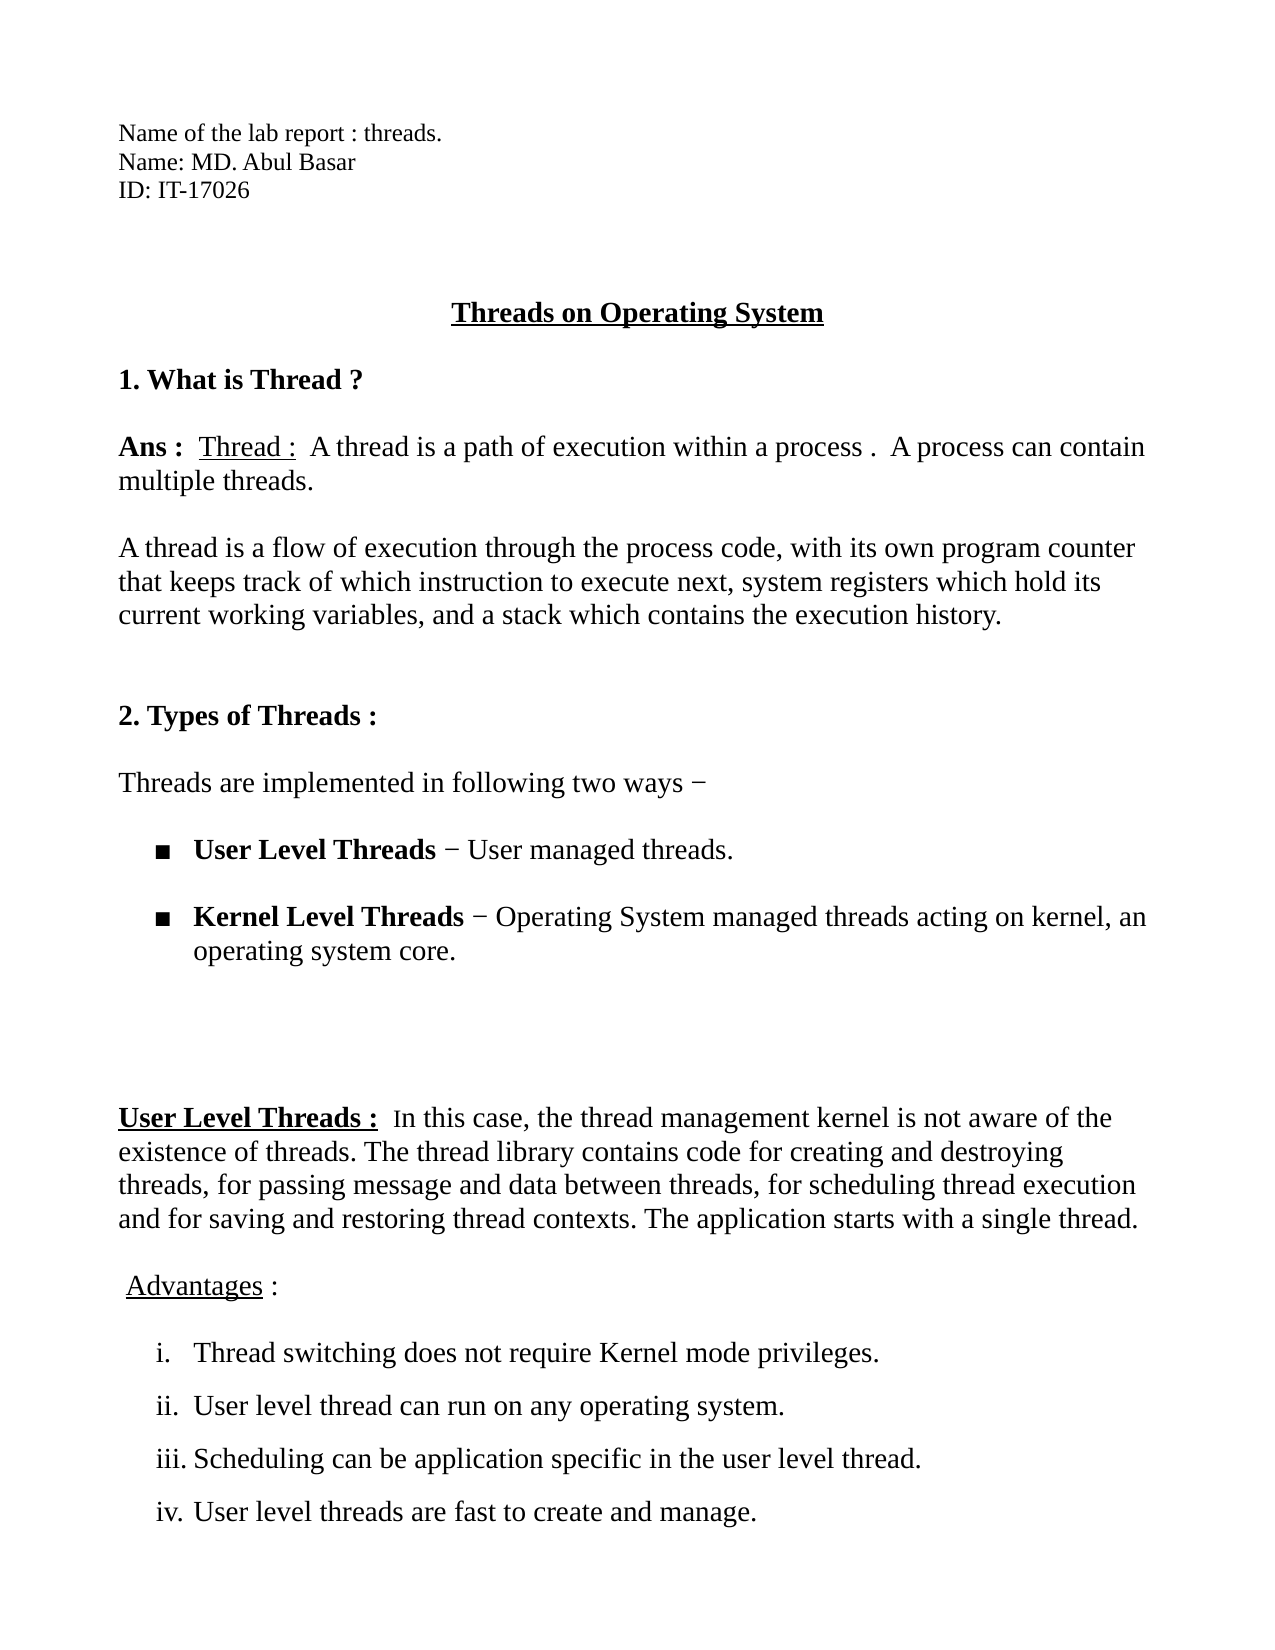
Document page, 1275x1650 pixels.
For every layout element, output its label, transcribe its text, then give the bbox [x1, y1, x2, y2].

text User Level Threads : In this case, the thread management kernel is not aware of the existence of threads. The thread library contains code for creating and destroying threads, for passing message and data between threads, for scheduling thread execution and for saving and restoring thread contexts. The application starts with a single thread. [118, 1100, 1157, 1234]
list Thread switching does not require Kernel mode privileges. [156, 1335, 1157, 1369]
text Threads are implemented in following two ways − [118, 765, 1157, 798]
text A thread is a flow of execution through the process code, with its own program counter that keeps track of which instruction to execute next, system registers which hold its current working variables, and a stack which contains the execution history. [118, 530, 1157, 631]
list Scheduling can be application specific in the user level thread. [156, 1441, 1157, 1475]
text Name: MD. Abul Basar [118, 147, 1157, 176]
text 2. Types of Threads : [118, 698, 1157, 731]
text Threads on Operating System [118, 295, 1157, 329]
list User level thread can run on any operating system. [156, 1388, 1157, 1422]
text Name of the lab report : threads. [118, 118, 1157, 147]
text ID: IT-17026 [118, 176, 1157, 204]
text Ans : Thread : A thread is a path of execution within a process . A process can contain multiple threads. [118, 429, 1157, 497]
text Advantages : [118, 1268, 1157, 1302]
list Kernel Level Threads − Operating System managed threads acting on kernel, an operating system core. [156, 899, 1157, 966]
list User Level Threads − User managed threads. [156, 832, 1157, 866]
text 1. What is Thread ? [118, 362, 1157, 396]
list User level threads are fast to create and manage. [156, 1494, 1157, 1528]
